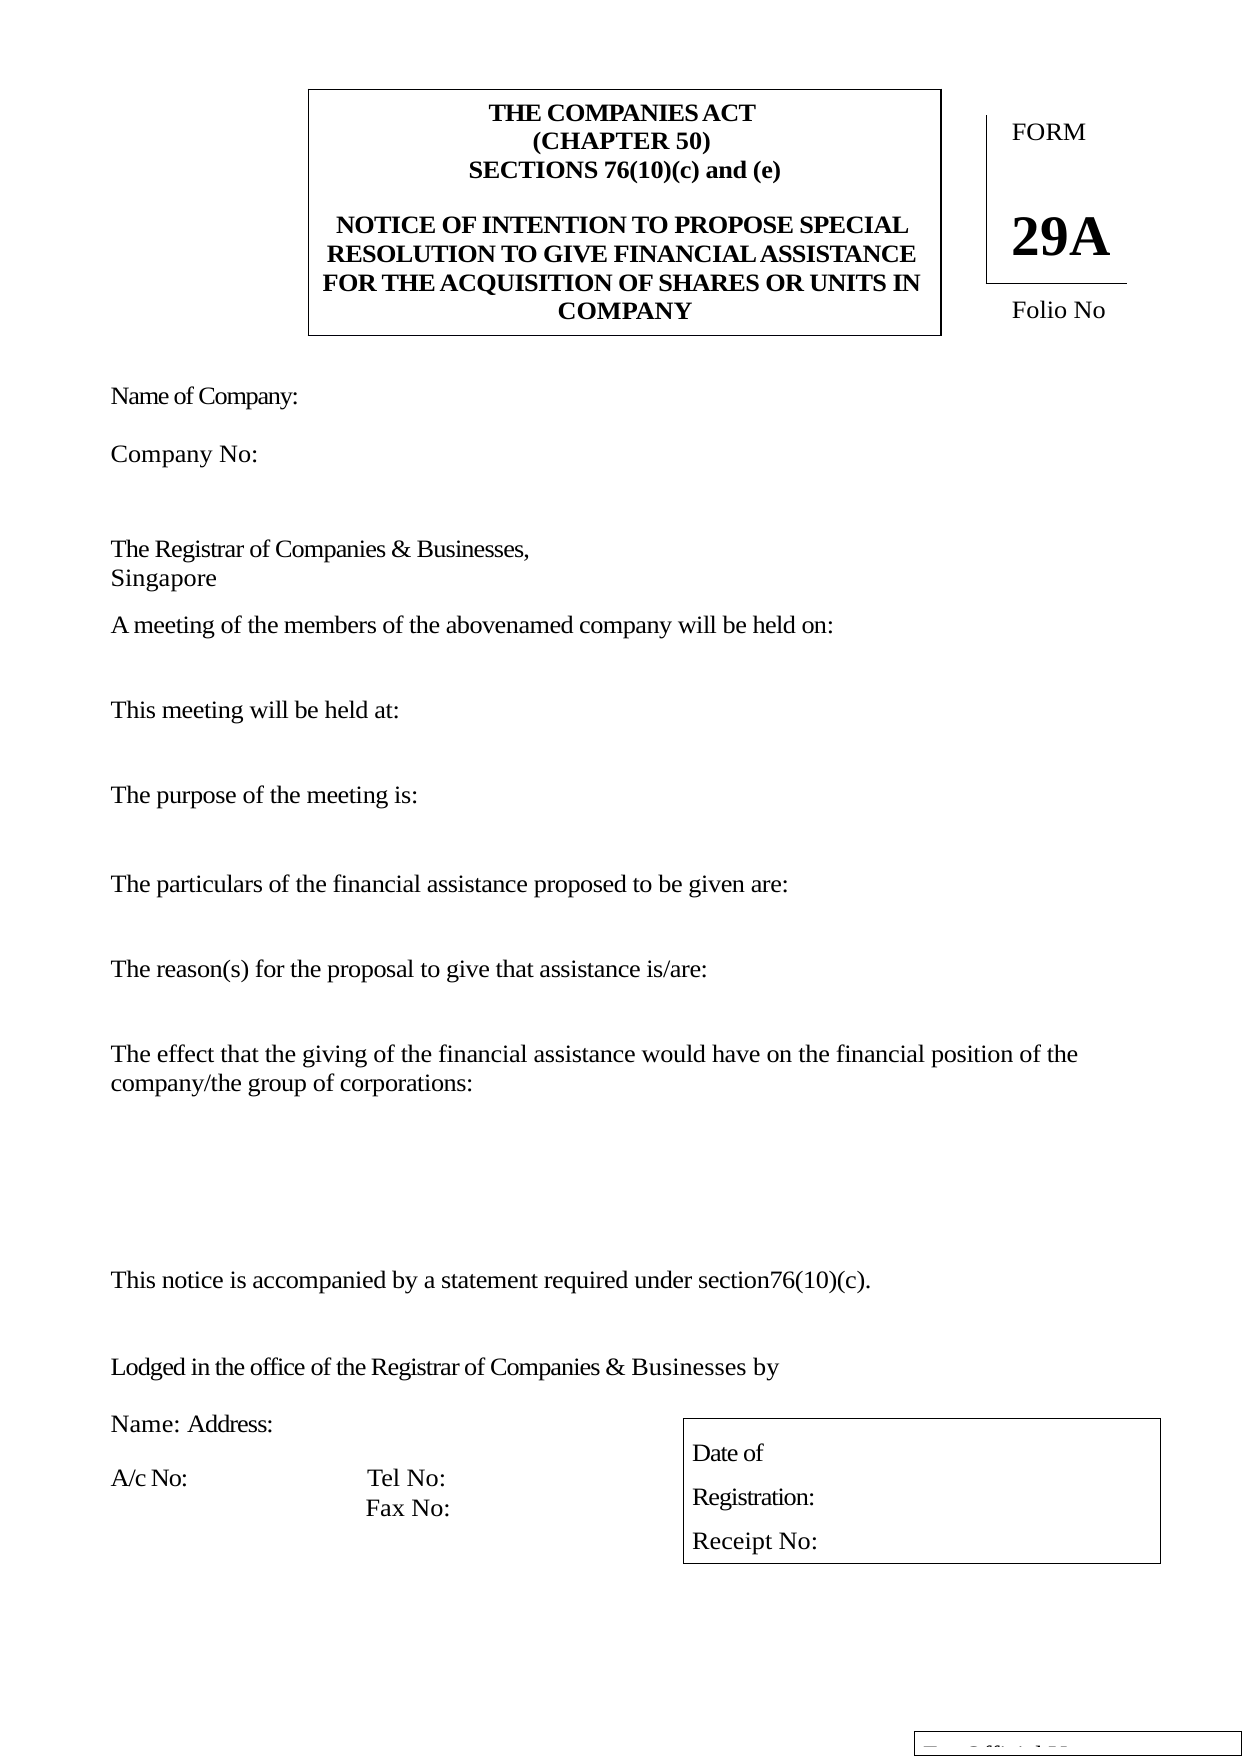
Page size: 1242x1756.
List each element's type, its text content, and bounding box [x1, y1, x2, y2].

text A/c No: Tel No: [110, 1467, 683, 1491]
text [684, 1419, 1160, 1563]
text The effect that the giving of the financial assistance would have on the financial position of the company/the group of corporations: [110, 1039, 1137, 1096]
text The particulars of the financial assistance proposed to be given are: [110, 869, 1167, 898]
text This meeting will be held at: [110, 695, 1167, 724]
table_cell Folio No [986, 284, 1127, 335]
text Lodged in the office of the Registrar of Companies & Businesses by [110, 1352, 1167, 1381]
text This notice is accompanied by a statement required under section76(10)(c). [110, 1265, 1167, 1294]
text Name: Address: [110, 1399, 717, 1440]
text [1161, 1495, 1167, 1522]
text Date of Registration: Receipt No: [692, 1427, 881, 1554]
text Name of Company: Company No: [110, 381, 312, 468]
text The purpose of the meeting is: [110, 780, 1167, 809]
text A meeting of the members of the abovenamed company will be held on: [110, 610, 1167, 639]
text For Official Use [923, 1740, 1232, 1747]
table_cell [942, 283, 986, 335]
table_header [986, 89, 1127, 115]
table_cell FORM 29A [987, 115, 1127, 283]
text [915, 1732, 1241, 1755]
text The reason(s) for the proposal to give that assistance is/are: [110, 954, 1167, 983]
text Fax No: [365, 1495, 683, 1522]
text The Registrar of Companies & Businesses, Singapore [110, 534, 552, 591]
table_cell [942, 115, 986, 283]
table_header THE COMPANIES ACT (CHAPTER 50) SECTIONS 76(10)(c) and (e) NOTICE OF INTENTION TO PROPOSE SPECIAL RESOLUTION TO GIVE FINANCIAL ASSISTANCE FOR THE ACQUISITION OF SHARES OR UNITS IN COMPANY [309, 90, 940, 335]
table_header [942, 89, 986, 115]
